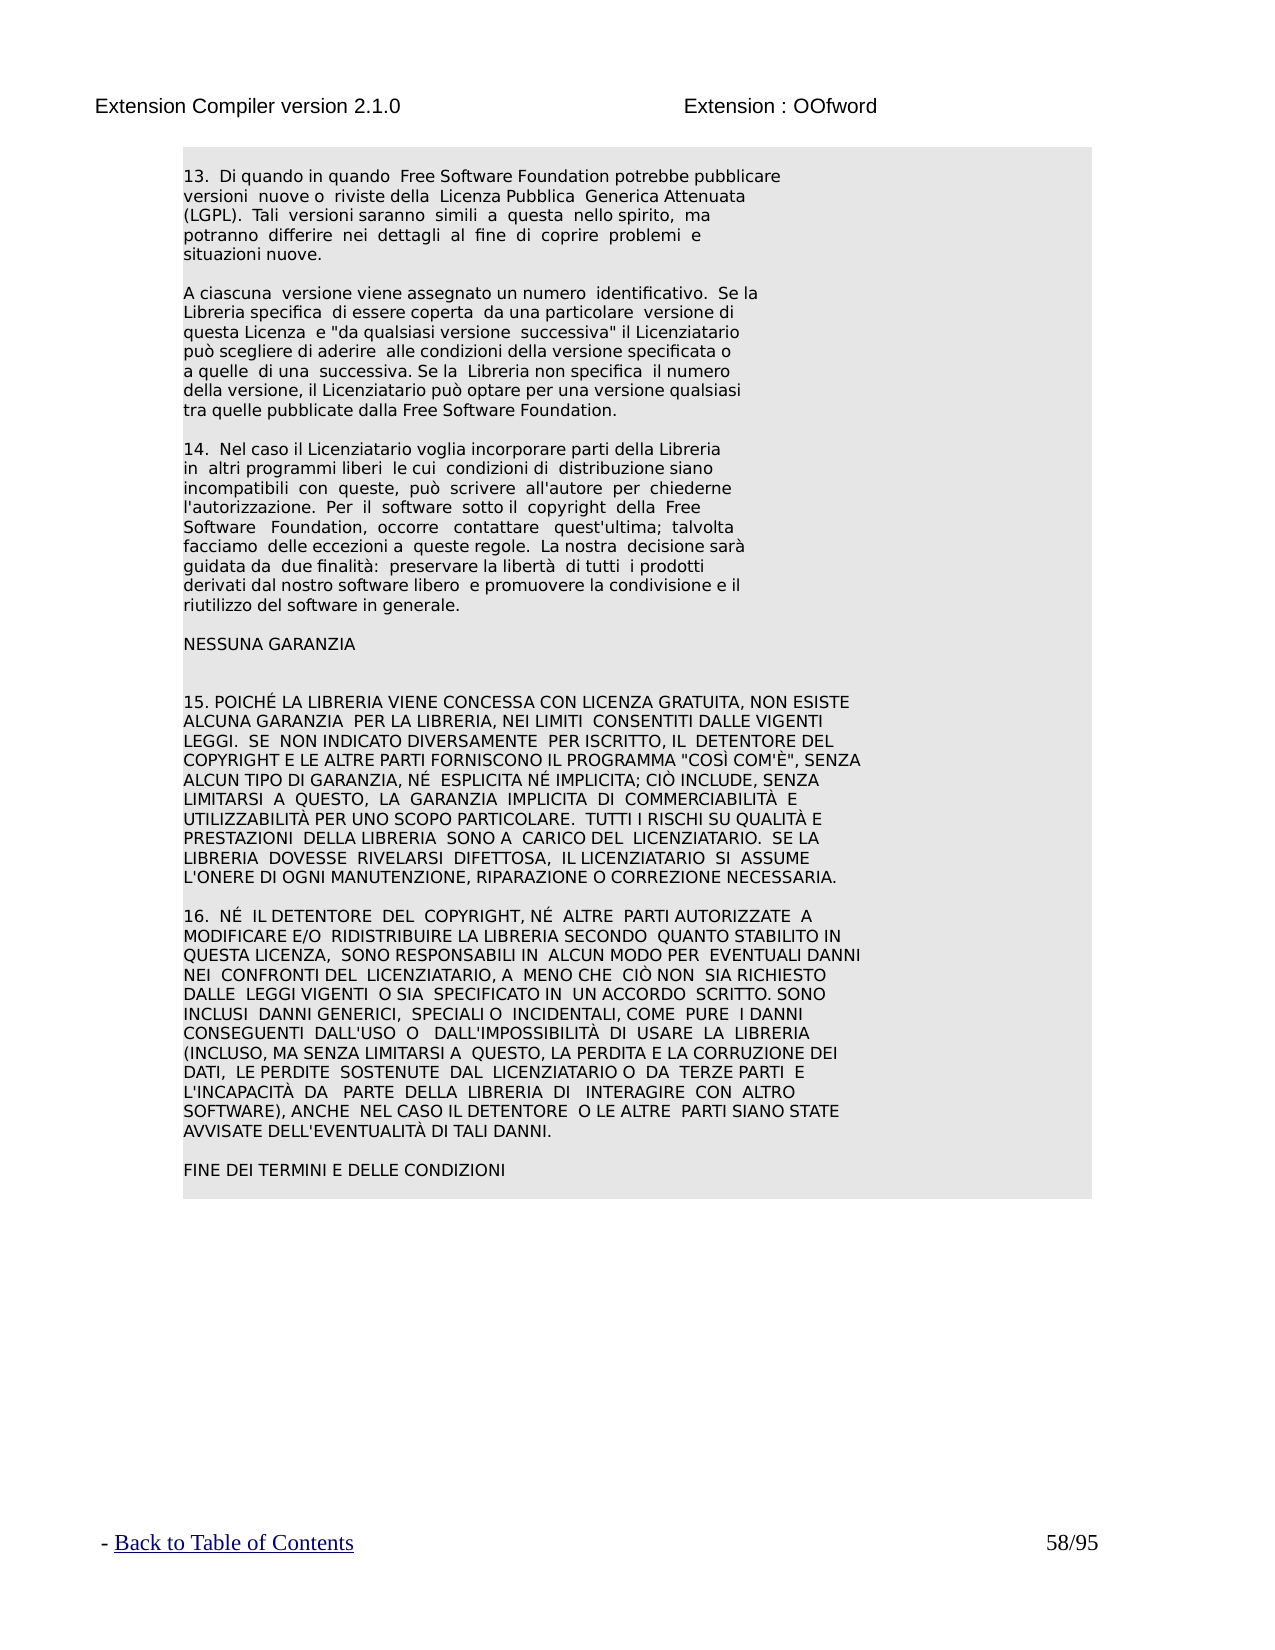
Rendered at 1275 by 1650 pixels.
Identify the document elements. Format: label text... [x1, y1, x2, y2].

text 13. Di quando in quando Free Software Foundation potrebbe pubblicare [183, 167, 1092, 186]
text ALCUN TIPO DI GARANZIA, NÉ ESPLICITA NÉ IMPLICITA; CIÒ INCLUDE, SENZA [183, 771, 1092, 790]
text riutilizzo del software in generale. [183, 596, 1092, 615]
text Software Foundation, occorre contattare quest'ultima; talvolta [183, 518, 1092, 537]
text ALCUNA GARANZIA PER LA LIBRERIA, NEI LIMITI CONSENTITI DALLE VIGENTI [183, 712, 1092, 732]
text UTILIZZABILITÀ PER UNO SCOPO PARTICOLARE. TUTTI I RISCHI SU QUALITÀ E [183, 810, 1092, 829]
text NESSUNA GARANZIA [183, 634, 1092, 654]
text può scegliere di aderire alle condizioni della versione specificata o [183, 342, 1092, 362]
text LIBRERIA DOVESSE RIVELARSI DIFETTOSA, IL LICENZIATARIO SI ASSUME [183, 849, 1092, 868]
text (LGPL). Tali versioni saranno simili a questa nello spirito, ma [183, 206, 1092, 225]
text PRESTAZIONI DELLA LIBRERIA SONO A CARICO DEL LICENZIATARIO. SE LA [183, 829, 1092, 849]
text tra quelle pubblicate dalla Free Software Foundation. [183, 401, 1092, 420]
text 16. NÉ IL DETENTORE DEL COPYRIGHT, NÉ ALTRE PARTI AUTORIZZATE A [183, 907, 1092, 927]
text derivati dal nostro software libero e promuovere la condivisione e il [183, 576, 1092, 596]
text l'autorizzazione. Per il software sotto il copyright della Free [183, 498, 1092, 518]
text versioni nuove o riviste della Licenza Pubblica Generica Attenuata [183, 186, 1092, 206]
text SOFTWARE), ANCHE NEL CASO IL DETENTORE O LE ALTRE PARTI SIANO STATE [183, 1102, 1092, 1121]
text DATI, LE PERDITE SOSTENUTE DAL LICENZIATARIO O DA TERZE PARTI E [183, 1063, 1092, 1082]
text L'INCAPACITÀ DA PARTE DELLA LIBRERIA DI INTERAGIRE CON ALTRO [183, 1082, 1092, 1102]
text CONSEGUENTI DALL'USO O DALL'IMPOSSIBILITÀ DI USARE LA LIBRERIA [183, 1024, 1092, 1043]
text MODIFICARE E/O RIDISTRIBUIRE LA LIBRERIA SECONDO QUANTO STABILITO IN [183, 927, 1092, 946]
text incompatibili con queste, può scrivere all'autore per chiederne [183, 479, 1092, 498]
text NEI CONFRONTI DEL LICENZIATARIO, A MENO CHE CIÒ NON SIA RICHIESTO [183, 966, 1092, 985]
text A ciascuna versione viene assegnato un numero identificativo. Se la [183, 284, 1092, 303]
text (INCLUSO, MA SENZA LIMITARSI A QUESTO, LA PERDITA E LA CORRUZIONE DEI [183, 1043, 1092, 1063]
text COPYRIGHT E LE ALTRE PARTI FORNISCONO IL PROGRAMMA "COSÌ COM'È", SENZA [183, 751, 1092, 771]
text a quelle di una successiva. Se la Libreria non specifica il numero [183, 362, 1092, 381]
text guidata da due finalità: preservare la libertà di tutti i prodotti [183, 557, 1092, 576]
text DALLE LEGGI VIGENTI O SIA SPECIFICATO IN UN ACCORDO SCRITTO. SONO [183, 985, 1092, 1004]
text 14. Nel caso il Licenziatario voglia incorporare parti della Libreria [183, 440, 1092, 459]
text LEGGI. SE NON INDICATO DIVERSAMENTE PER ISCRITTO, IL DETENTORE DEL [183, 732, 1092, 751]
text QUESTA LICENZA, SONO RESPONSABILI IN ALCUN MODO PER EVENTUALI DANNI [183, 946, 1092, 966]
text AVVISATE DELL'EVENTUALITÀ DI TALI DANNI. [183, 1121, 1092, 1141]
text Libreria specifica di essere coperta da una particolare versione di [183, 303, 1092, 323]
text della versione, il Licenziatario può optare per una versione qualsiasi [183, 381, 1092, 401]
text in altri programmi liberi le cui condizioni di distribuzione siano [183, 459, 1092, 479]
text FINE DEI TERMINI E DELLE CONDIZIONI [183, 1160, 1092, 1180]
text L'ONERE DI OGNI MANUTENZIONE, RIPARAZIONE O CORREZIONE NECESSARIA. [183, 868, 1092, 888]
text LIMITARSI A QUESTO, LA GARANZIA IMPLICITA DI COMMERCIABILITÀ E [183, 790, 1092, 810]
text facciamo delle eccezioni a queste regole. La nostra decisione sarà [183, 537, 1092, 557]
text 15. POICHÉ LA LIBRERIA VIENE CONCESSA CON LICENZA GRATUITA, NON ESISTE [183, 693, 1092, 712]
text questa Licenza e "da qualsiasi versione successiva" il Licenziatario [183, 323, 1092, 342]
text situazioni nuove. [183, 245, 1092, 264]
text potranno differire nei dettagli al fine di coprire problemi e [183, 225, 1092, 245]
text INCLUSI DANNI GENERICI, SPECIALI O INCIDENTALI, COME PURE I DANNI [183, 1004, 1092, 1024]
